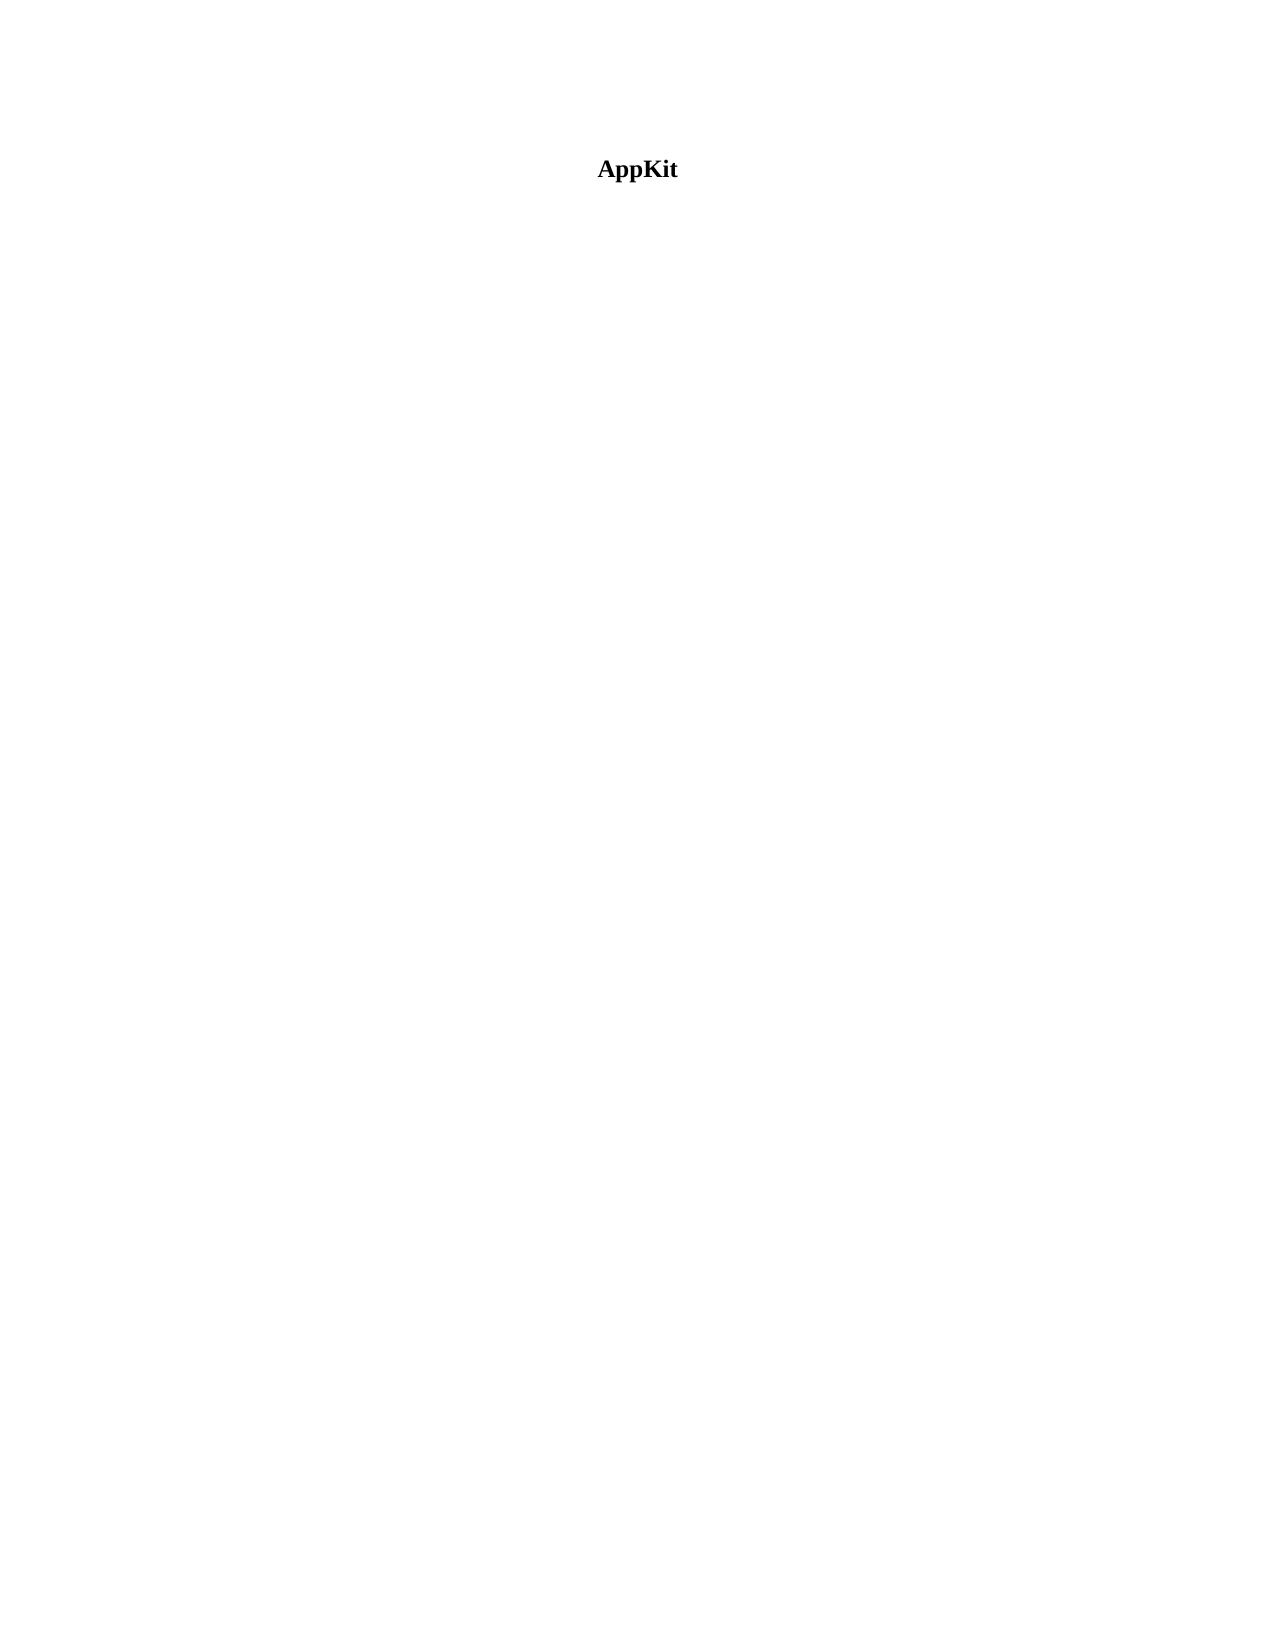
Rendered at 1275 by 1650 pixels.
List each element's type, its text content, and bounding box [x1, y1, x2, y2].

text AppKit [118, 154, 1157, 183]
